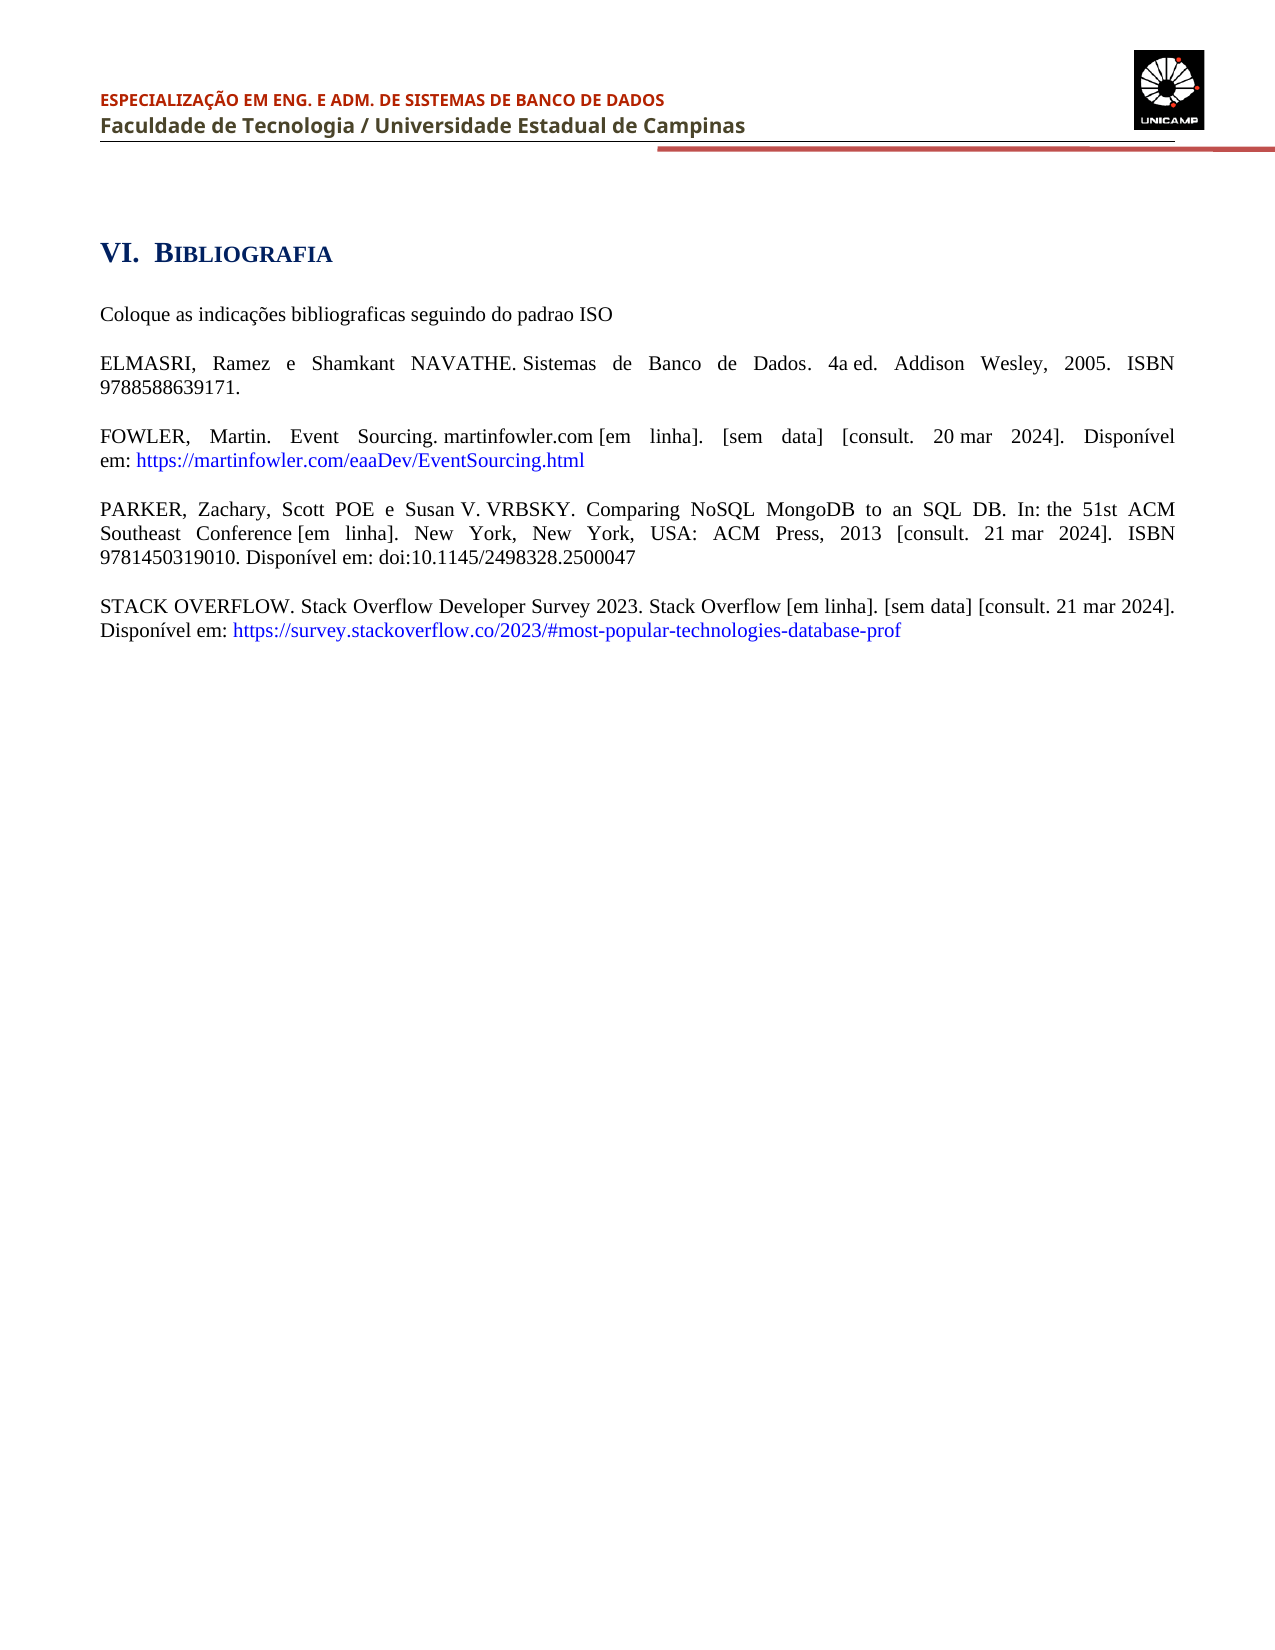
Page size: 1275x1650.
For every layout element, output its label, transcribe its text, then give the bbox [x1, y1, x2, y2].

text FOWLER, Martin. Event Sourcing. martinfowler.com [em linha]. [sem data] [consult. 20 mar 2024]. Disponível em: https://martinfowler.com/eaaDev/EventSourcing.html [100, 424, 1175, 472]
text PARKER, Zachary, Scott POE e Susan V. VRBSKY. Comparing NoSQL MongoDB to an SQL DB. In: the 51st ACM Southeast Conference [em linha]. New York, New York, USA: ACM Press, 2013 [consult. 21 mar 2024]. ISBN 9781450319010. Disponível em: doi:10.1145/2498328.2500047 [100, 497, 1175, 569]
picture [1134, 50, 1205, 130]
text Coloque as indicações bibliograficas seguindo do padrao ISO [100, 302, 1175, 326]
subtitle Bibliografia [100, 235, 1175, 268]
text STACK OVERFLOW. Stack Overflow Developer Survey 2023. Stack Overflow [em linha]. [sem data] [consult. 21 mar 2024]. Disponível em: https://survey.stackoverflow.co/2023/#most-popular-technologies-database-prof [100, 594, 1175, 642]
text ELMASRI, Ramez e Shamkant NAVATHE. Sistemas de Banco de Dados. 4a ed. Addison Wesley, 2005. ISBN 9788588639171. [100, 351, 1175, 399]
